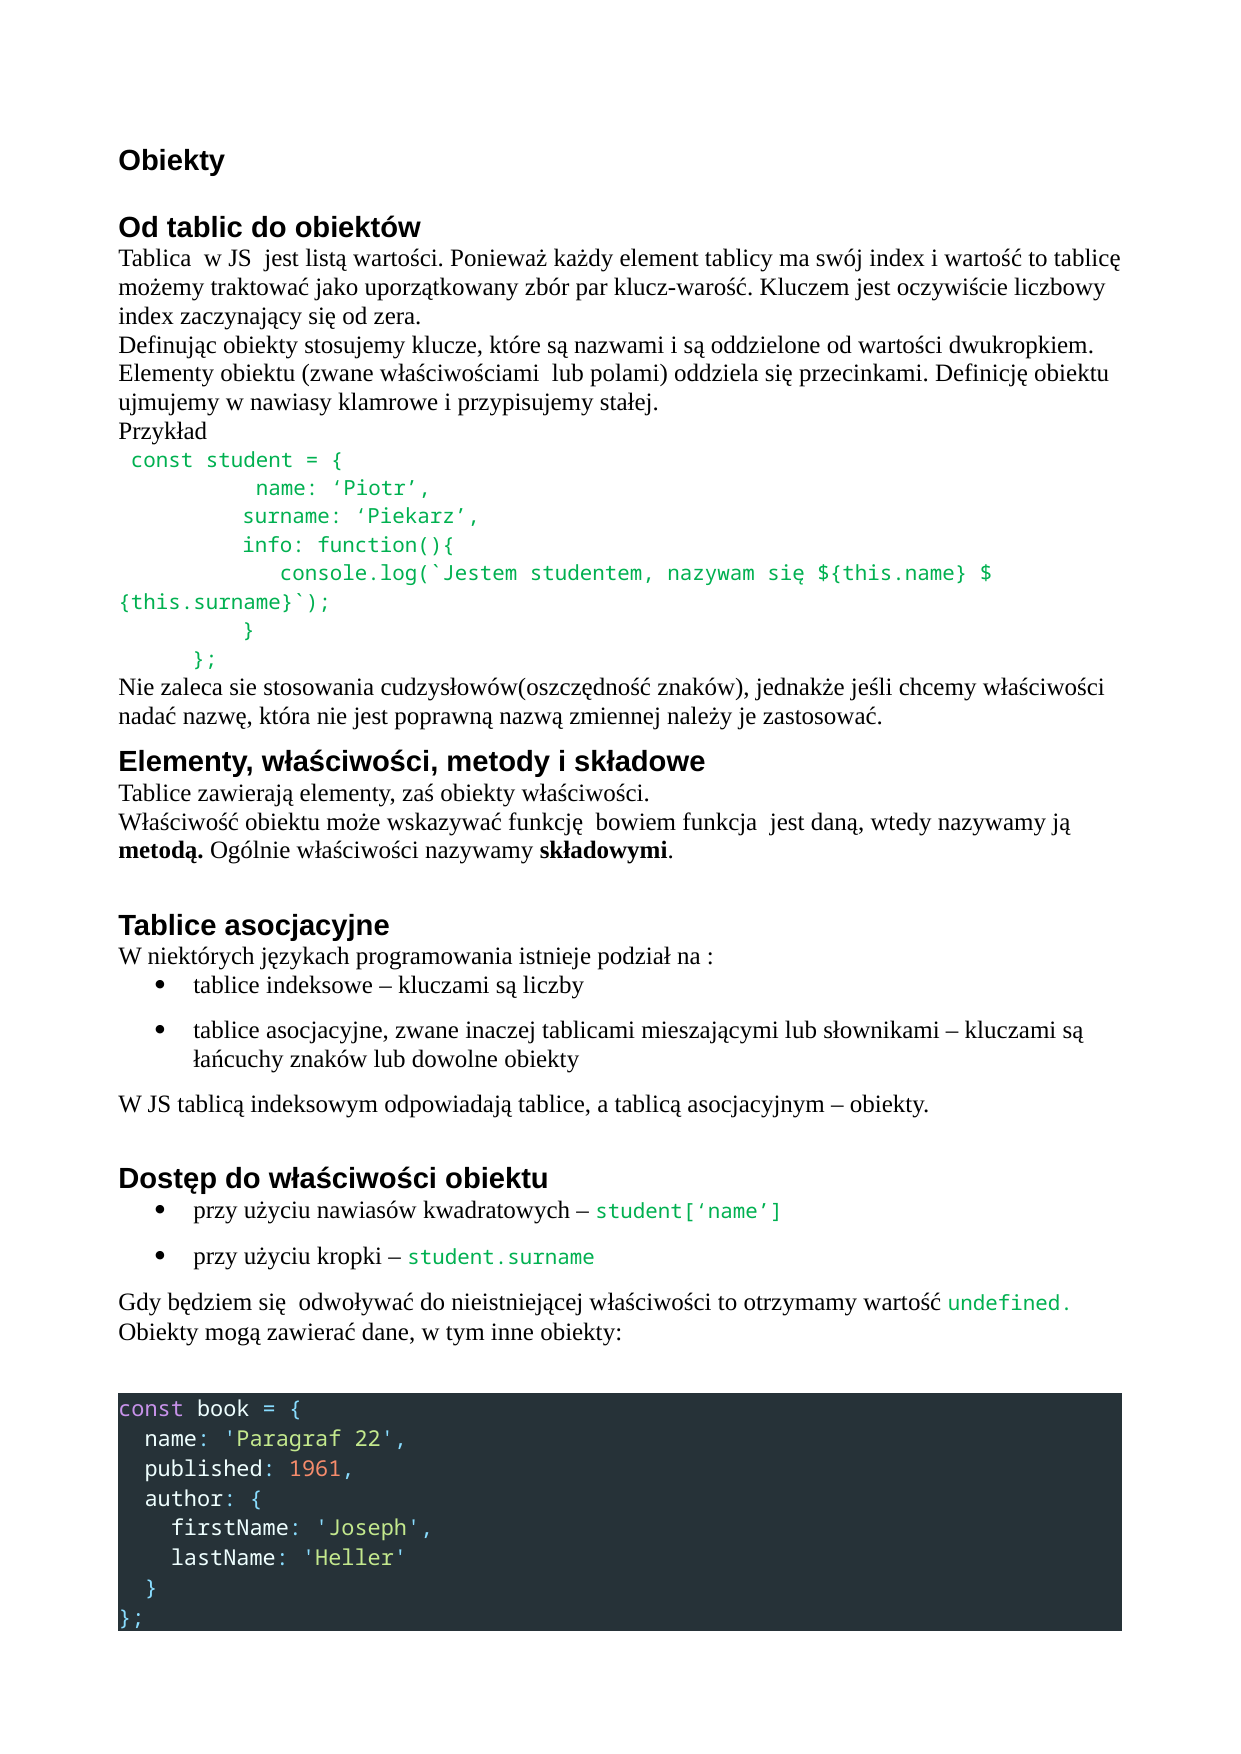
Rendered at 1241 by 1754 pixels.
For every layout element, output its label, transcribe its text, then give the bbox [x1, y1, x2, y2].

text lastName: 'Heller' [118, 1542, 1122, 1572]
text name: 'Paragraf 22', [118, 1423, 1122, 1453]
text author: { [118, 1482, 1122, 1512]
text published: 1961, [118, 1453, 1122, 1482]
text } [118, 615, 1122, 644]
text Definując obiekty stosujemy klucze, które są nazwami i są oddzielone od wartości dwukropkiem. Elementy obiektu (zwane właściwościami lub polami) oddziela się przecinkami. Definicję obiektu ujmujemy w nawiasy klamrowe i przypisujemy stałej. [118, 330, 1122, 416]
text }; [118, 1602, 1122, 1631]
text info: function(){ [118, 530, 1122, 558]
subtitle Dostęp do właściwości obiektu [118, 1161, 1122, 1195]
text name: ‘Piotr’, [118, 473, 1122, 502]
text } [118, 1572, 1122, 1602]
list przy użyciu nawiasów kwadratowych – student[‘name’] [156, 1195, 1122, 1224]
text Tablica w JS jest listą wartości. Ponieważ każdy element tablicy ma swój index i wartość to tablicę możemy traktować jako uporzątkowany zbór par klucz-warość. Kluczem jest oczywiście liczbowy index zaczynający się od zera. [118, 243, 1122, 330]
text const book = { [118, 1393, 1122, 1423]
text console.log(`Jestem studentem, nazywam się ${this.name} ${this.surname}`); [118, 558, 1122, 615]
text Gdy będziem się odwoływać do nieistniejącej właściwości to otrzymamy wartość undefined. [118, 1287, 1122, 1317]
subtitle Od tablic do obiektów [118, 210, 1122, 243]
list przy użyciu kropki – student.surname [156, 1241, 1122, 1271]
text Tablice zawierają elementy, zaś obiekty właściwości. [118, 778, 1122, 807]
text Przykład [118, 416, 1122, 445]
text firstName: 'Joseph', [118, 1512, 1122, 1542]
text Obiekty mogą zawierać dane, w tym inne obiekty: [118, 1317, 1122, 1346]
subtitle Tablice asocjacyjne [118, 907, 1122, 941]
list tablice asocjacyjne, zwane inaczej tablicami mieszającymi lub słownikami – kluczami są łańcuchy znaków lub dowolne obiekty [156, 1015, 1122, 1073]
text W niektórych językach programowania istnieje podział na : [118, 941, 1122, 970]
text Właściwość obiektu może wskazywać funkcję bowiem funkcja jest daną, wtedy nazywamy ją metodą. Ogólnie właściwości nazywamy składowymi. [118, 807, 1122, 864]
text Nie zaleca sie stosowania cudzysłowów(oszczędność znaków), jednakże jeśli chcemy właściwości nadać nazwę, która nie jest poprawną nazwą zmiennej należy je zastosować. [118, 672, 1122, 730]
text surname: ‘Piekarz’, [118, 502, 1122, 530]
subtitle Obiekty [118, 143, 1122, 177]
text const student = { [118, 445, 1122, 473]
subtitle Elementy, właściwości, metody i składowe [118, 744, 1122, 778]
text W JS tablicą indeksowym odpowiadają tablice, a tablicą asocjacyjnym – obiekty. [118, 1089, 1122, 1118]
text }; [118, 644, 1122, 672]
list tablice indeksowe – kluczami są liczby [156, 970, 1122, 998]
